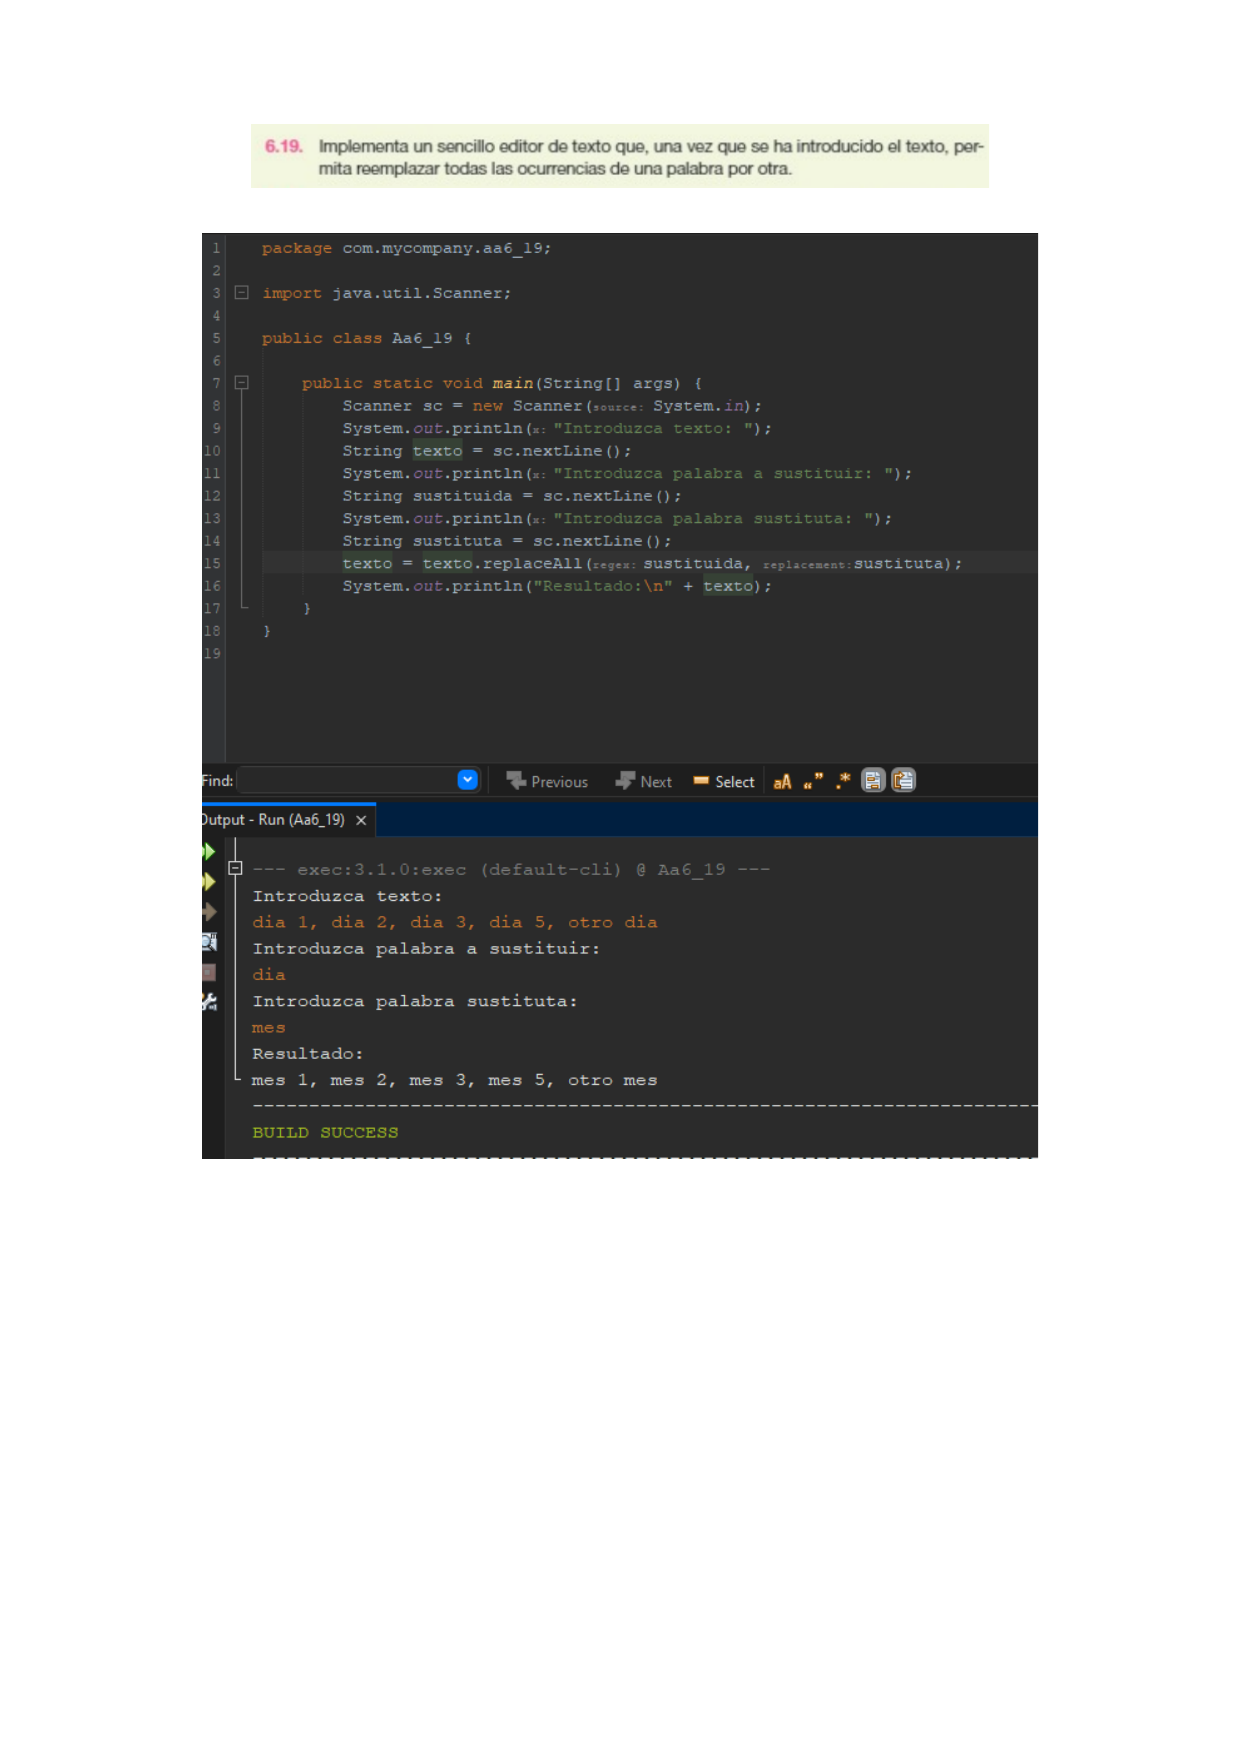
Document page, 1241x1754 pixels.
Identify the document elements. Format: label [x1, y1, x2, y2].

picture [251, 124, 990, 188]
picture [202, 233, 1039, 1159]
